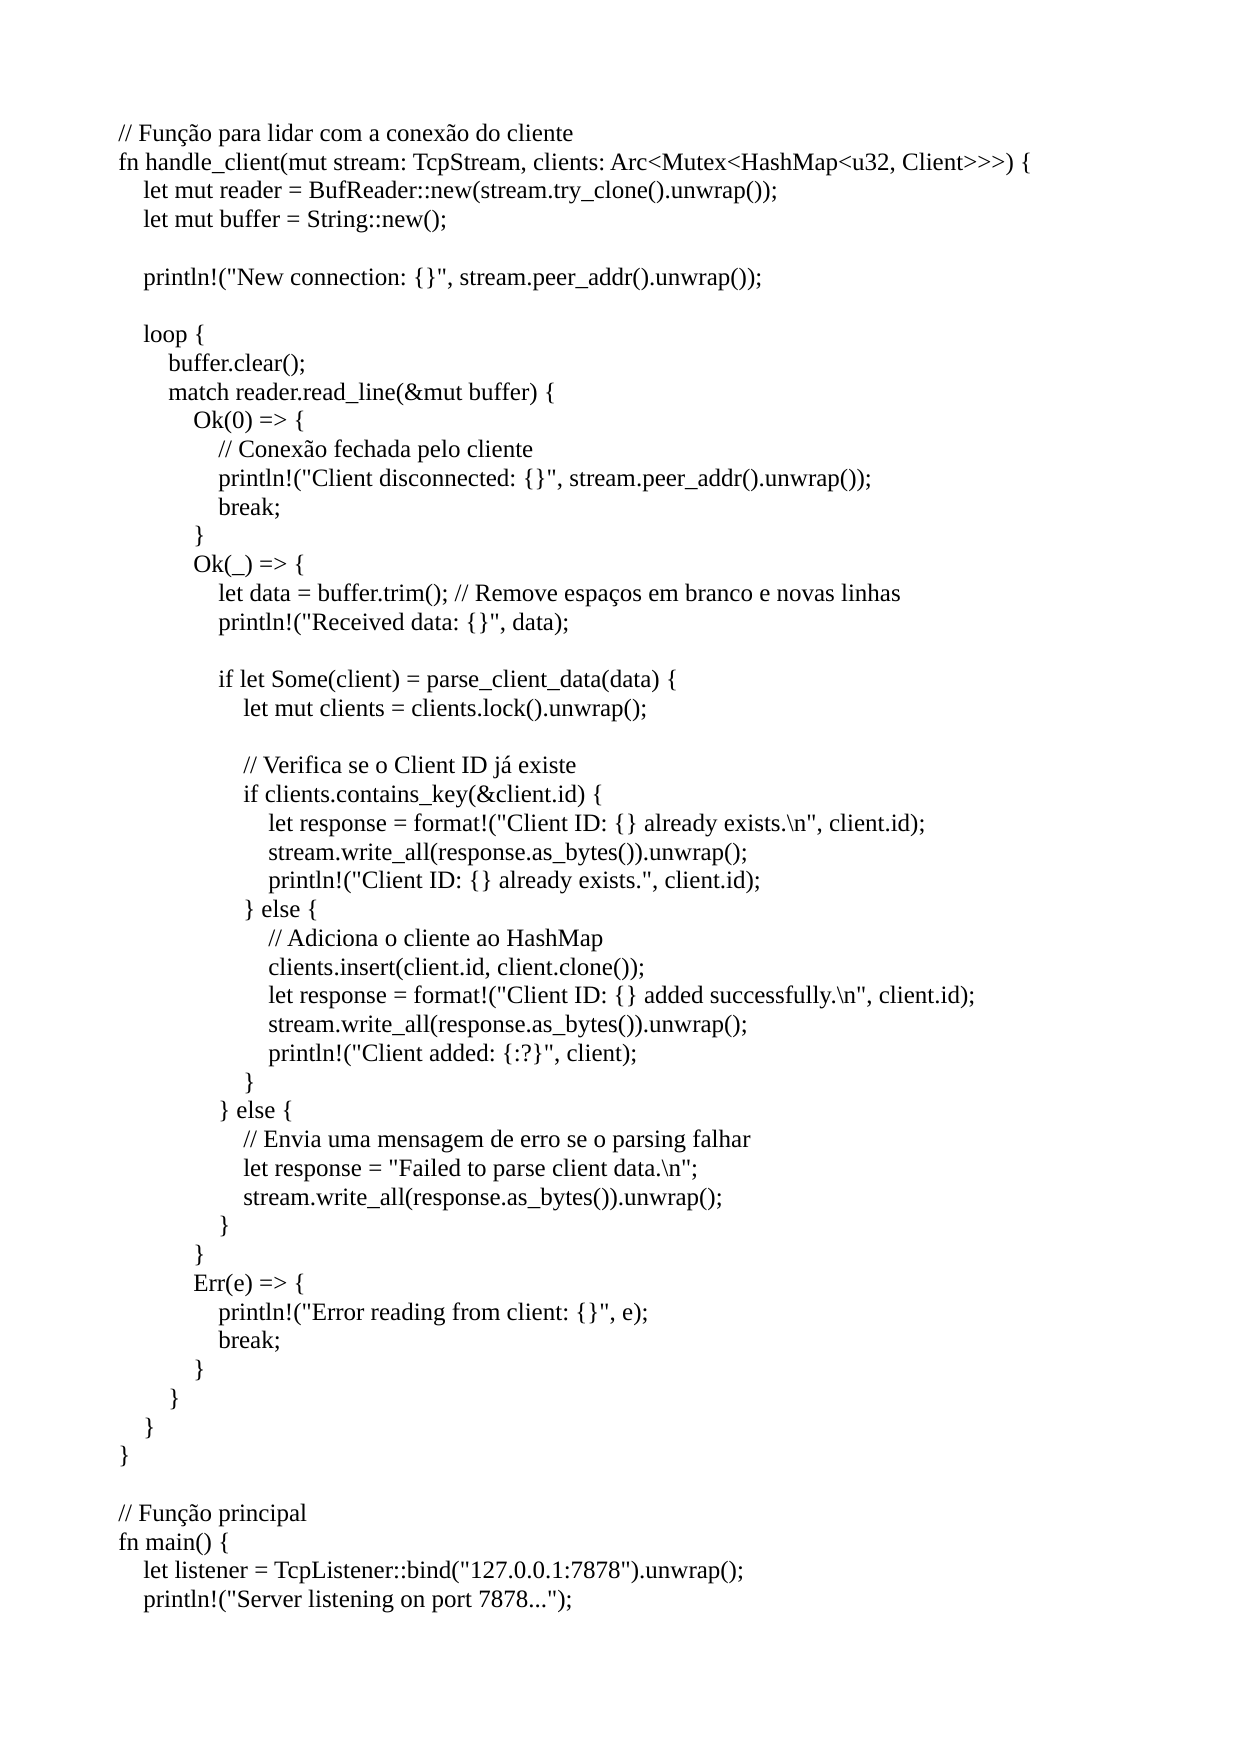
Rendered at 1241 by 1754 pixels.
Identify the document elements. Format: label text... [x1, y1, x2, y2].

text println!("Client ID: {} already exists.", client.id); [118, 866, 1122, 894]
text } else { [118, 1096, 1122, 1124]
text let response = format!("Client ID: {} already exists.\n", client.id); [118, 808, 1122, 837]
text } [118, 1239, 1122, 1268]
text clients.insert(client.id, client.clone()); [118, 952, 1122, 981]
text let response = format!("Client ID: {} added successfully.\n", client.id); [118, 981, 1122, 1009]
text let mut reader = BufReader::new(stream.try_clone().unwrap()); [118, 176, 1122, 204]
text if let Some(client) = parse_client_data(data) { [118, 664, 1122, 693]
text } [118, 1383, 1122, 1412]
text stream.write_all(response.as_bytes()).unwrap(); [118, 1182, 1122, 1211]
text println!("Received data: {}", data); [118, 607, 1122, 636]
text } [118, 521, 1122, 549]
text } [118, 1441, 1122, 1469]
text fn handle_client(mut stream: TcpStream, clients: Arc<Mutex<HashMap<u32, Client>>>) { [118, 147, 1122, 176]
text // Função para lidar com a conexão do cliente [118, 118, 1122, 147]
text // Verifica se o Client ID já existe [118, 751, 1122, 779]
text Err(e) => { [118, 1268, 1122, 1297]
text let response = "Failed to parse client data.\n"; [118, 1153, 1122, 1182]
text break; [118, 1326, 1122, 1354]
text println!("New connection: {}", stream.peer_addr().unwrap()); [118, 262, 1122, 291]
text let data = buffer.trim(); // Remove espaços em branco e novas linhas [118, 578, 1122, 607]
text buffer.clear(); [118, 348, 1122, 377]
text fn main() { [118, 1527, 1122, 1556]
text stream.write_all(response.as_bytes()).unwrap(); [118, 1009, 1122, 1038]
text } [118, 1412, 1122, 1441]
text } [118, 1354, 1122, 1383]
text println!("Client added: {:?}", client); [118, 1038, 1122, 1067]
text stream.write_all(response.as_bytes()).unwrap(); [118, 837, 1122, 866]
text Ok(_) => { [118, 549, 1122, 578]
text // Conexão fechada pelo cliente [118, 434, 1122, 463]
text let mut buffer = String::new(); [118, 204, 1122, 233]
text break; [118, 492, 1122, 521]
text println!("Client disconnected: {}", stream.peer_addr().unwrap()); [118, 463, 1122, 492]
text println!("Error reading from client: {}", e); [118, 1297, 1122, 1326]
text } else { [118, 894, 1122, 923]
text let mut clients = clients.lock().unwrap(); [118, 693, 1122, 722]
text loop { [118, 319, 1122, 348]
text // Envia uma mensagem de erro se o parsing falhar [118, 1124, 1122, 1153]
text match reader.read_line(&mut buffer) { [118, 377, 1122, 406]
text let listener = TcpListener::bind("127.0.0.1:7878").unwrap(); [118, 1556, 1122, 1584]
text Ok(0) => { [118, 406, 1122, 434]
text } [118, 1067, 1122, 1096]
text if clients.contains_key(&client.id) { [118, 779, 1122, 808]
text } [118, 1211, 1122, 1239]
text // Adiciona o cliente ao HashMap [118, 923, 1122, 952]
text println!("Server listening on port 7878..."); [118, 1584, 1122, 1613]
text // Função principal [118, 1498, 1122, 1527]
